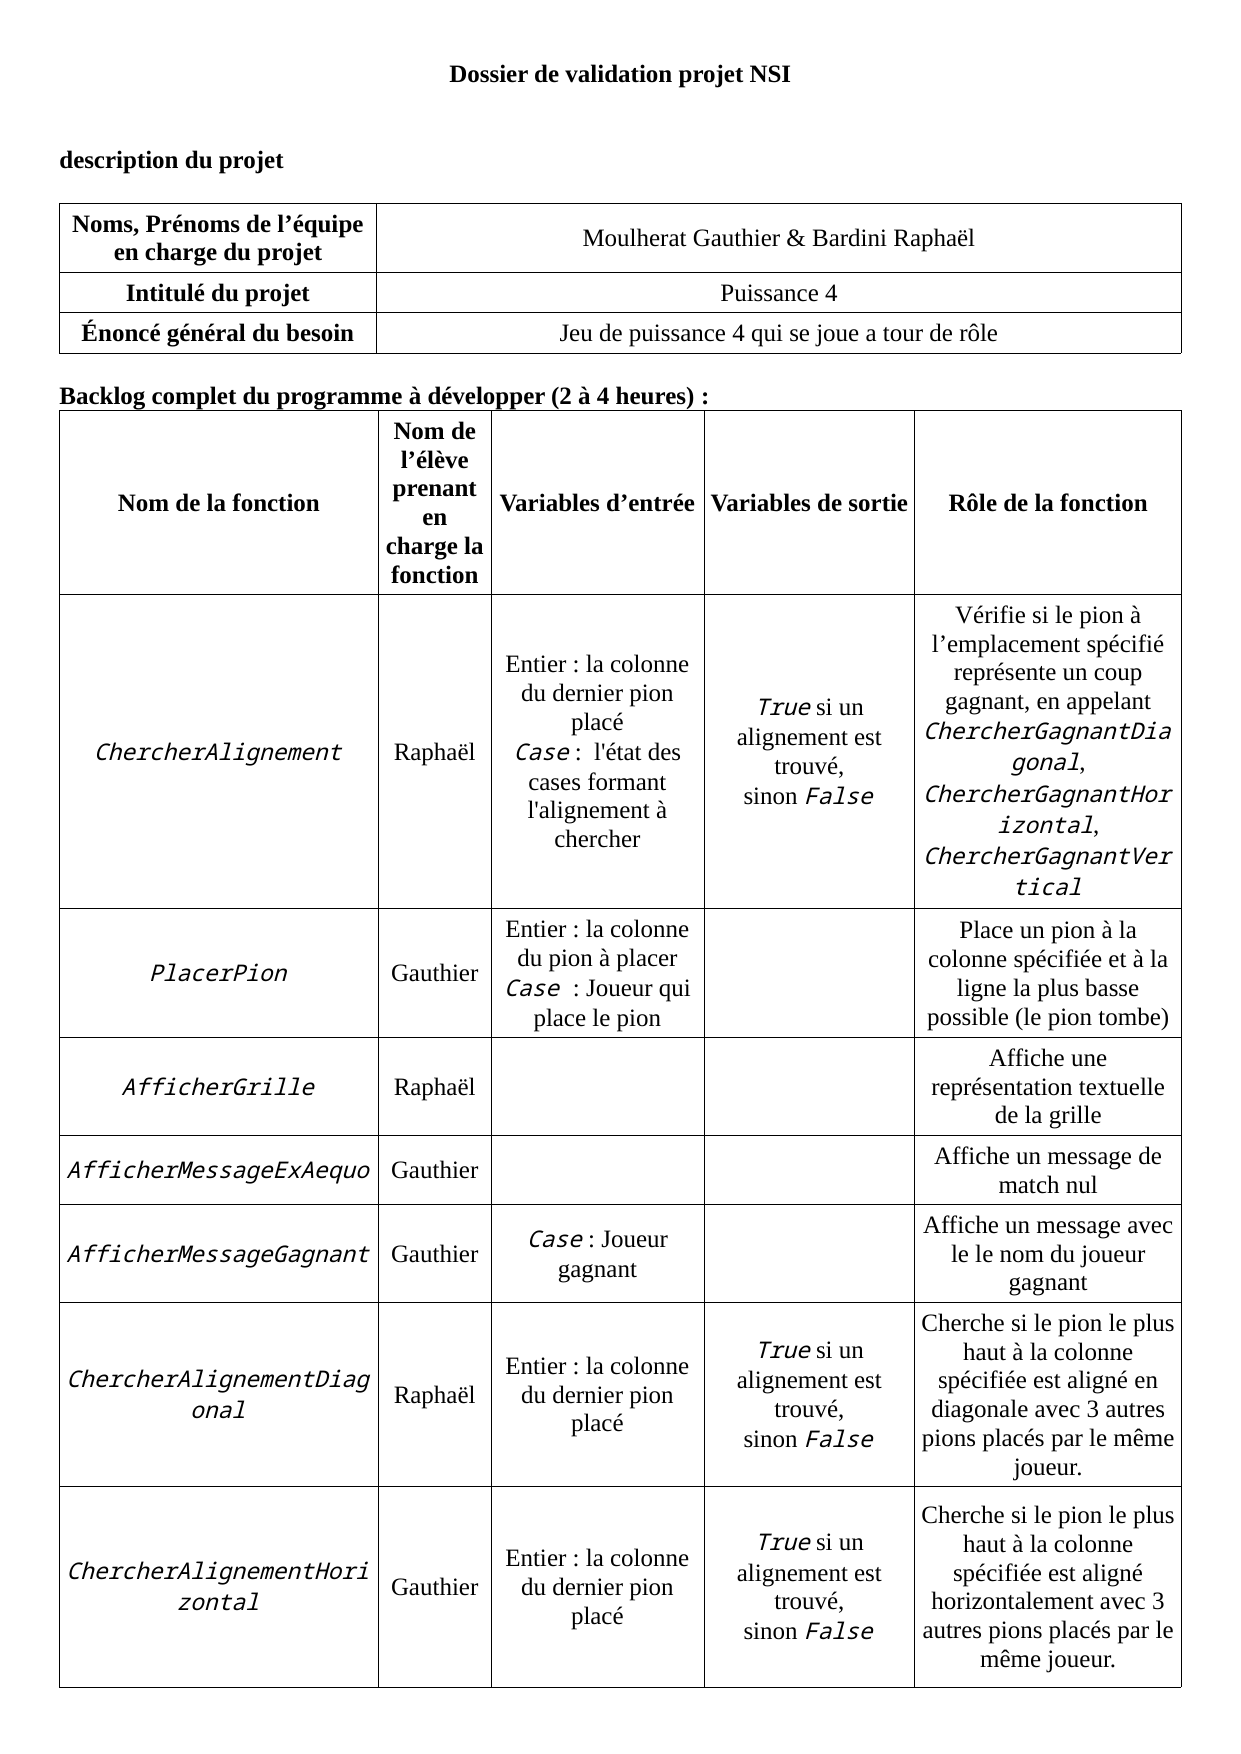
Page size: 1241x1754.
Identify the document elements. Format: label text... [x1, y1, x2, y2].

table_cell Puissance 4 [377, 273, 1181, 312]
table_header Variables de sortie [705, 411, 914, 594]
table_cell ChercherAlignementDiagonal [60, 1303, 378, 1486]
table_cell Entier : la colonne du dernier pion placé Case : l'état des cases formant l'alignement à chercher [492, 595, 704, 908]
table_cell True si un alignement est trouvé, sinon False [705, 1487, 914, 1687]
table_cell [492, 1136, 704, 1204]
table_cell Affiche une représentation textuelle de la grille [915, 1038, 1181, 1135]
table_cell Raphaël [379, 1303, 491, 1486]
table_cell ChercherAlignement [60, 595, 378, 908]
table_cell Gauthier [379, 1205, 491, 1302]
table_cell True si un alignement est trouvé, sinon False [705, 595, 914, 908]
table_header Nom de l’élève prenant en charge la fonction [379, 411, 491, 594]
table_cell AfficherMessageGagnant [60, 1205, 378, 1302]
table_cell Place un pion à la colonne spécifiée et à la ligne la plus basse possible (le pion tombe) [915, 909, 1181, 1037]
table_header Variables d’entrée [492, 411, 704, 594]
table_cell ChercherAlignementHorizontal [60, 1487, 378, 1687]
table_cell [705, 1205, 914, 1302]
text description du projet [59, 145, 1181, 174]
table_cell Jeu de puissance 4 qui se joue a tour de rôle [377, 313, 1181, 352]
table_cell [705, 1136, 914, 1204]
table_cell AfficherGrille [60, 1038, 378, 1135]
table_header Noms, Prénoms de l’équipe en charge du projet [60, 204, 376, 272]
table_cell Intitulé du projet [60, 273, 376, 312]
table_cell Gauthier [379, 1487, 491, 1687]
table_cell [705, 909, 914, 1037]
table_cell Cherche si le pion le plus haut à la colonne spécifiée est aligné en diagonale avec 3 autres pions placés par le même joueur. [915, 1303, 1181, 1486]
table_cell AfficherMessageExAequo [60, 1136, 378, 1204]
table_cell PlacerPion [60, 909, 378, 1037]
table_cell True si un alignement est trouvé, sinon False [705, 1303, 914, 1486]
table_cell Entier : la colonne du dernier pion placé [492, 1487, 704, 1687]
table_cell Entier : la colonne du dernier pion placé [492, 1303, 704, 1486]
table_cell Énoncé général du besoin [60, 313, 376, 352]
table_cell Vérifie si le pion à l’emplacement spécifié représente un coup gagnant, en appelant ChercherGagnantDiagonal, ChercherGagnantHorizontal, ChercherGagnantVertical [915, 595, 1181, 908]
table_cell Gauthier [379, 1136, 491, 1204]
table_cell Raphaël [379, 1038, 491, 1135]
table_cell [492, 1038, 704, 1135]
table_cell [705, 1038, 914, 1135]
table_cell Gauthier [379, 909, 491, 1037]
text Dossier de validation projet NSI [59, 59, 1181, 88]
table_header Nom de la fonction [60, 411, 378, 594]
table_cell Affiche un message de match nul [915, 1136, 1181, 1204]
table_header Rôle de la fonction [915, 411, 1181, 594]
table_header Moulherat Gauthier & Bardini Raphaël [377, 204, 1181, 272]
table_cell Raphaël [379, 595, 491, 908]
text Backlog complet du programme à développer (2 à 4 heures) : [59, 381, 1181, 410]
table_cell Entier : la colonne du pion à placer Case : Joueur qui place le pion [492, 909, 704, 1037]
table_cell Case : Joueur gagnant [492, 1205, 704, 1302]
table_cell Affiche un message avec le le nom du joueur gagnant [915, 1205, 1181, 1302]
table_cell Cherche si le pion le plus haut à la colonne spécifiée est aligné horizontalement avec 3 autres pions placés par le même joueur. [915, 1487, 1181, 1687]
